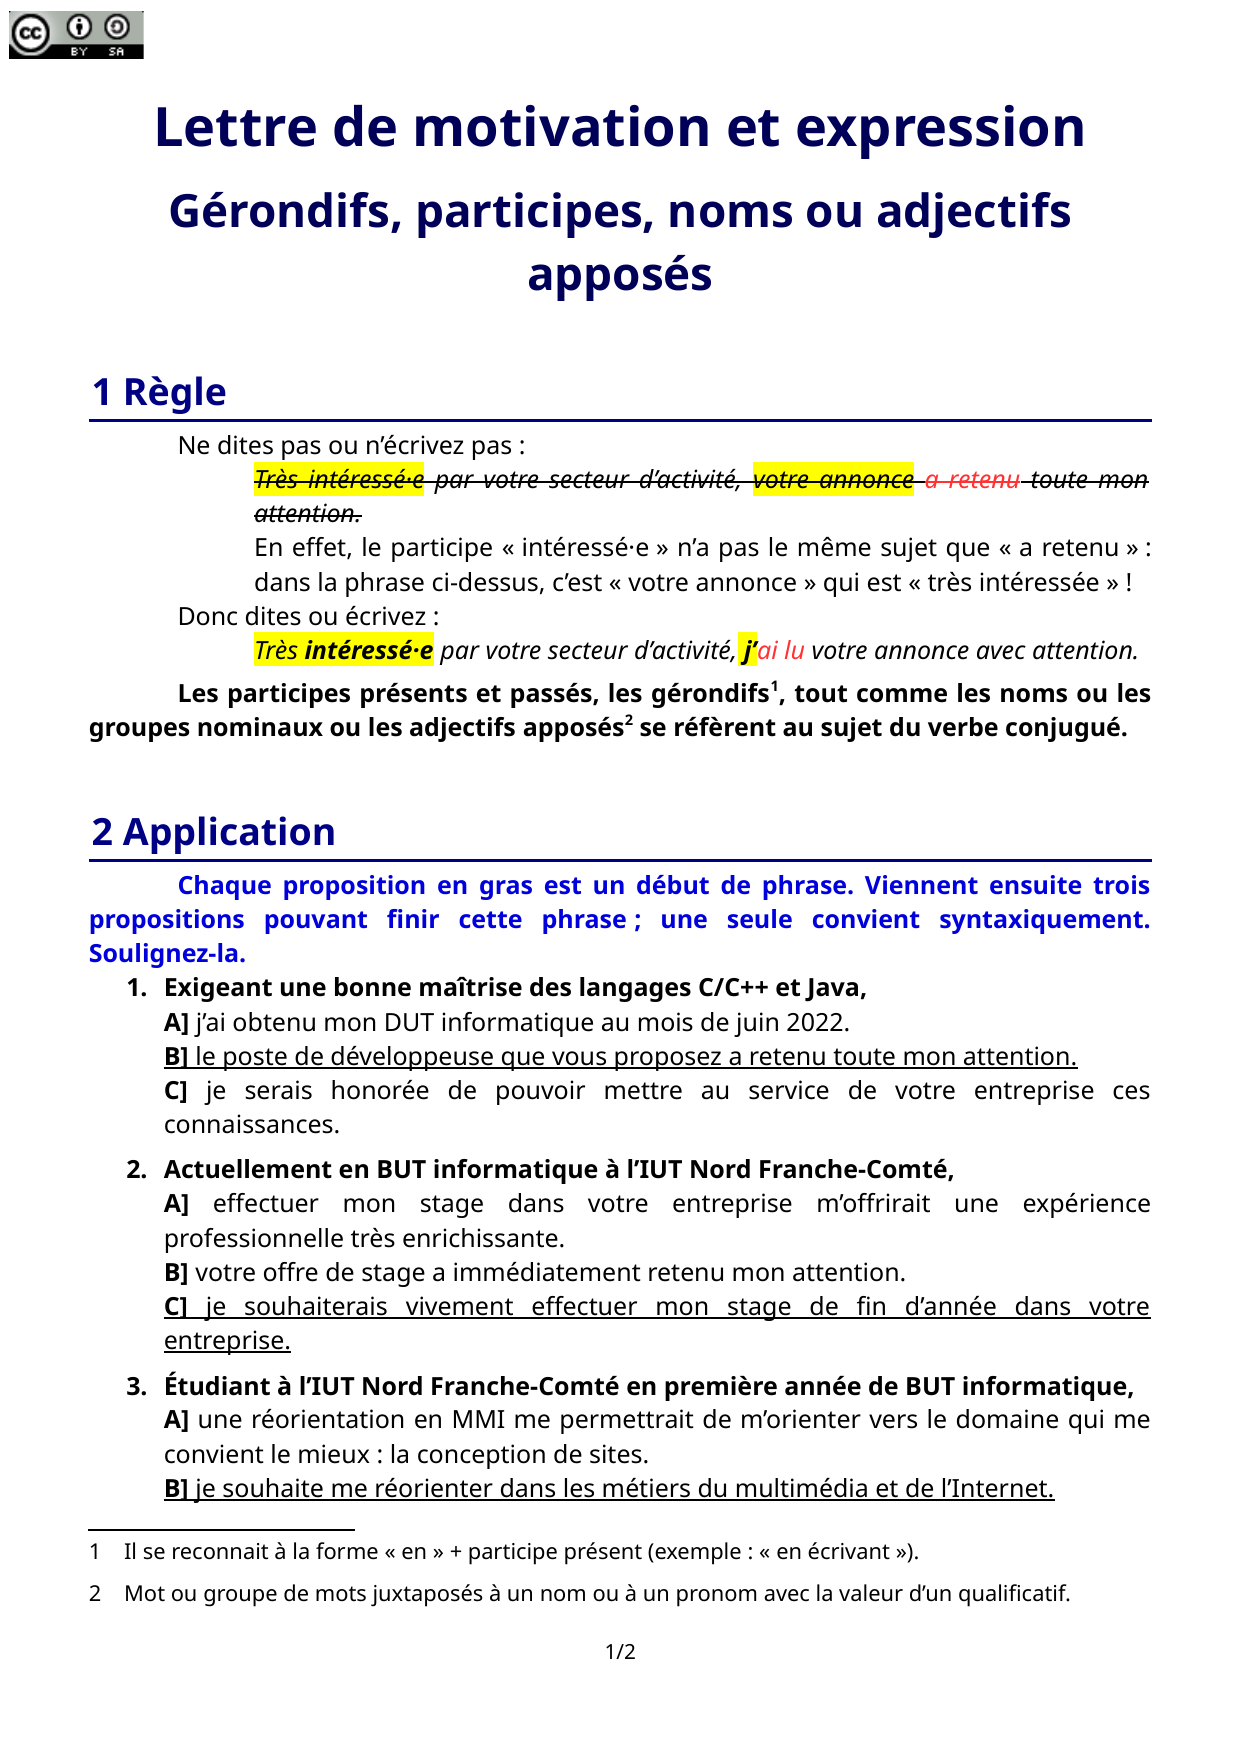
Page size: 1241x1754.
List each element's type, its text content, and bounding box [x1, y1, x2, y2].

list Actuellement en BUT informatique à l’IUT Nord Franche-Comté, A] effectuer mon stage dans votre entreprise m’offrirait une expérience professionnelle très enrichissante. B] votre offre de stage a immédiatement retenu mon attention. C] je souhaiterais vivement effectuer mon stage de fin d’année dans votre entreprise. [126, 1152, 1152, 1356]
text Très intéressé·e par votre secteur d’activité, j’ai lu votre annonce avec attention. [254, 632, 1152, 666]
picture [9, 11, 144, 59]
subtitle Règle [88, 362, 1152, 422]
list Exigeant une bonne maîtrise des langages C/C++ et Java, A] j’ai obtenu mon DUT informatique au mois de juin 2022. B] le poste de développeuse que vous proposez a retenu toute mon attention. C] je serais honorée de pouvoir mettre au service de votre entreprise ces connaissances. [126, 970, 1152, 1140]
subtitle Application [88, 802, 1152, 862]
subtitle Gérondifs, participes, noms ou adjectifs apposés [88, 178, 1152, 303]
title Lettre de motivation et expression [88, 88, 1152, 162]
text Donc dites ou écrivez : [88, 598, 1152, 632]
list Étudiant à l’IUT Nord Franche-Comté en première année de BUT informatique, A] une réorientation en MMI me permettrait de m’orienter vers le domaine qui me convient le mieux : la conception de sites. B] je souhaite me réorienter dans les métiers du multimédia et de l’Internet. [126, 1368, 1152, 1504]
text En effet, le participe « intéressé·e » n’a pas le même sujet que « a retenu » : dans la phrase ci-dessus, c’est « votre annonce » qui est « très intéressée » ! [254, 530, 1152, 598]
text Ne dites pas ou n’écrivez pas : [88, 428, 1152, 462]
text Il se reconnait à la forme « en » + participe présent (exemple : « en écrivant »). [88, 1536, 1152, 1566]
text Les participes présents et passés, les gérondifs, tout comme les noms ou les groupes nominaux ou les adjectifs apposés se réfèrent au sujet du verbe conjugué. [88, 675, 1152, 743]
text Mot ou groupe de mots juxtaposés à un nom ou à un pronom avec la valeur d’un qualificatif. [88, 1578, 1152, 1607]
text Très intéressé·e par votre secteur d’activité, votre annonce a retenu toute mon attention. [254, 462, 1152, 530]
text Chaque proposition en gras est un début de phrase. Viennent ensuite trois propositions pouvant finir cette phrase ; une seule convient syntaxiquement. Soulignez-la. [88, 868, 1152, 970]
